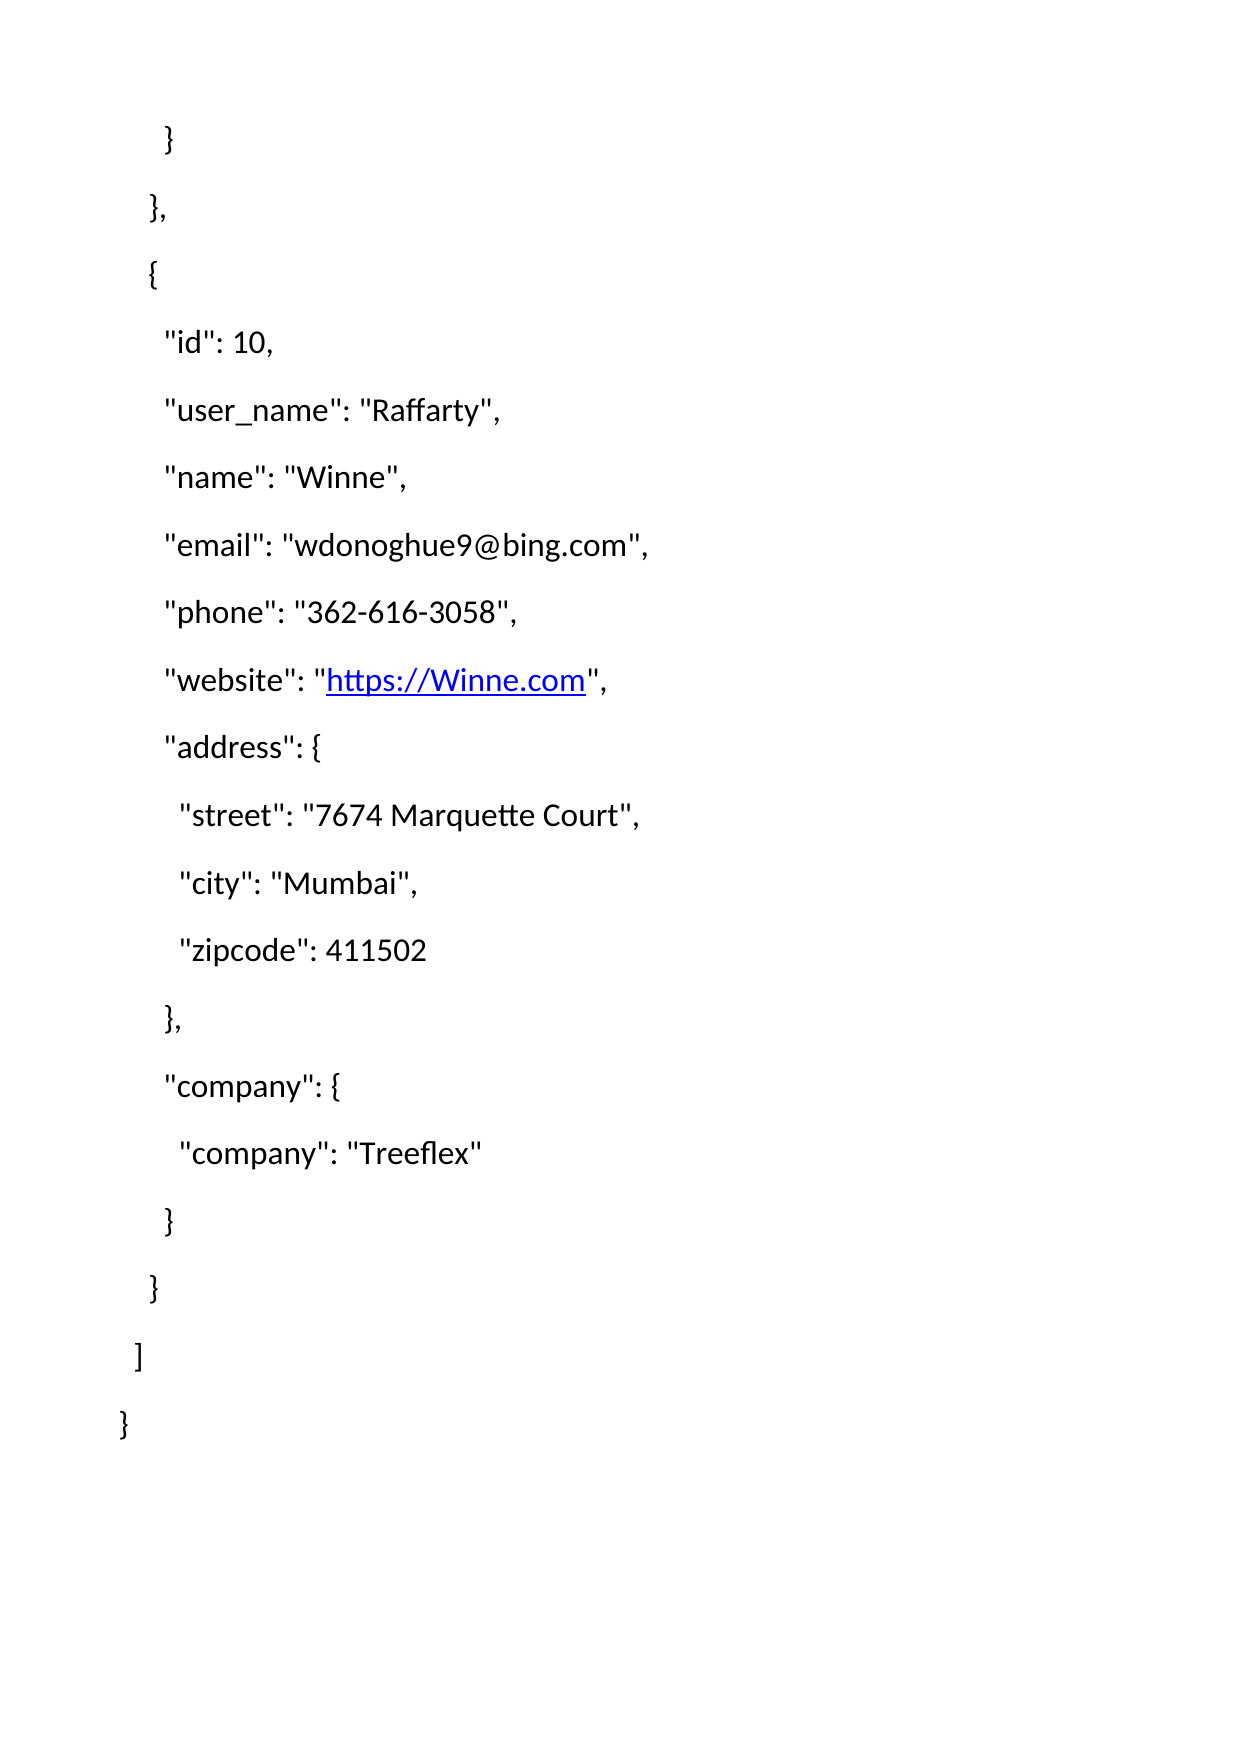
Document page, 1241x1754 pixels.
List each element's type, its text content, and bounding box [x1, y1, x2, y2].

text "street": "7674 Marquette Court", [118, 794, 1122, 835]
text "id": 10, [118, 321, 1122, 362]
text }, [118, 186, 1122, 226]
text "user_name": "Raffarty", [118, 388, 1122, 429]
text } [118, 1267, 1122, 1308]
text "phone": "362-616-3058", [118, 591, 1122, 632]
text "address": { [118, 727, 1122, 767]
text "name": "Winne", [118, 456, 1122, 497]
text ] [118, 1335, 1122, 1376]
text { [118, 253, 1122, 294]
text } [118, 1403, 1122, 1443]
text "city": "Mumbai", [118, 862, 1122, 902]
text "company": { [118, 1064, 1122, 1105]
text } [118, 118, 1122, 159]
text "website": "https://Winne.com", [118, 659, 1122, 700]
text "company": "Treeflex" [118, 1132, 1122, 1173]
text "email": "wdonoghue9@bing.com", [118, 524, 1122, 564]
text } [118, 1200, 1122, 1241]
text }, [118, 997, 1122, 1038]
text "zipcode": 411502 [118, 929, 1122, 970]
